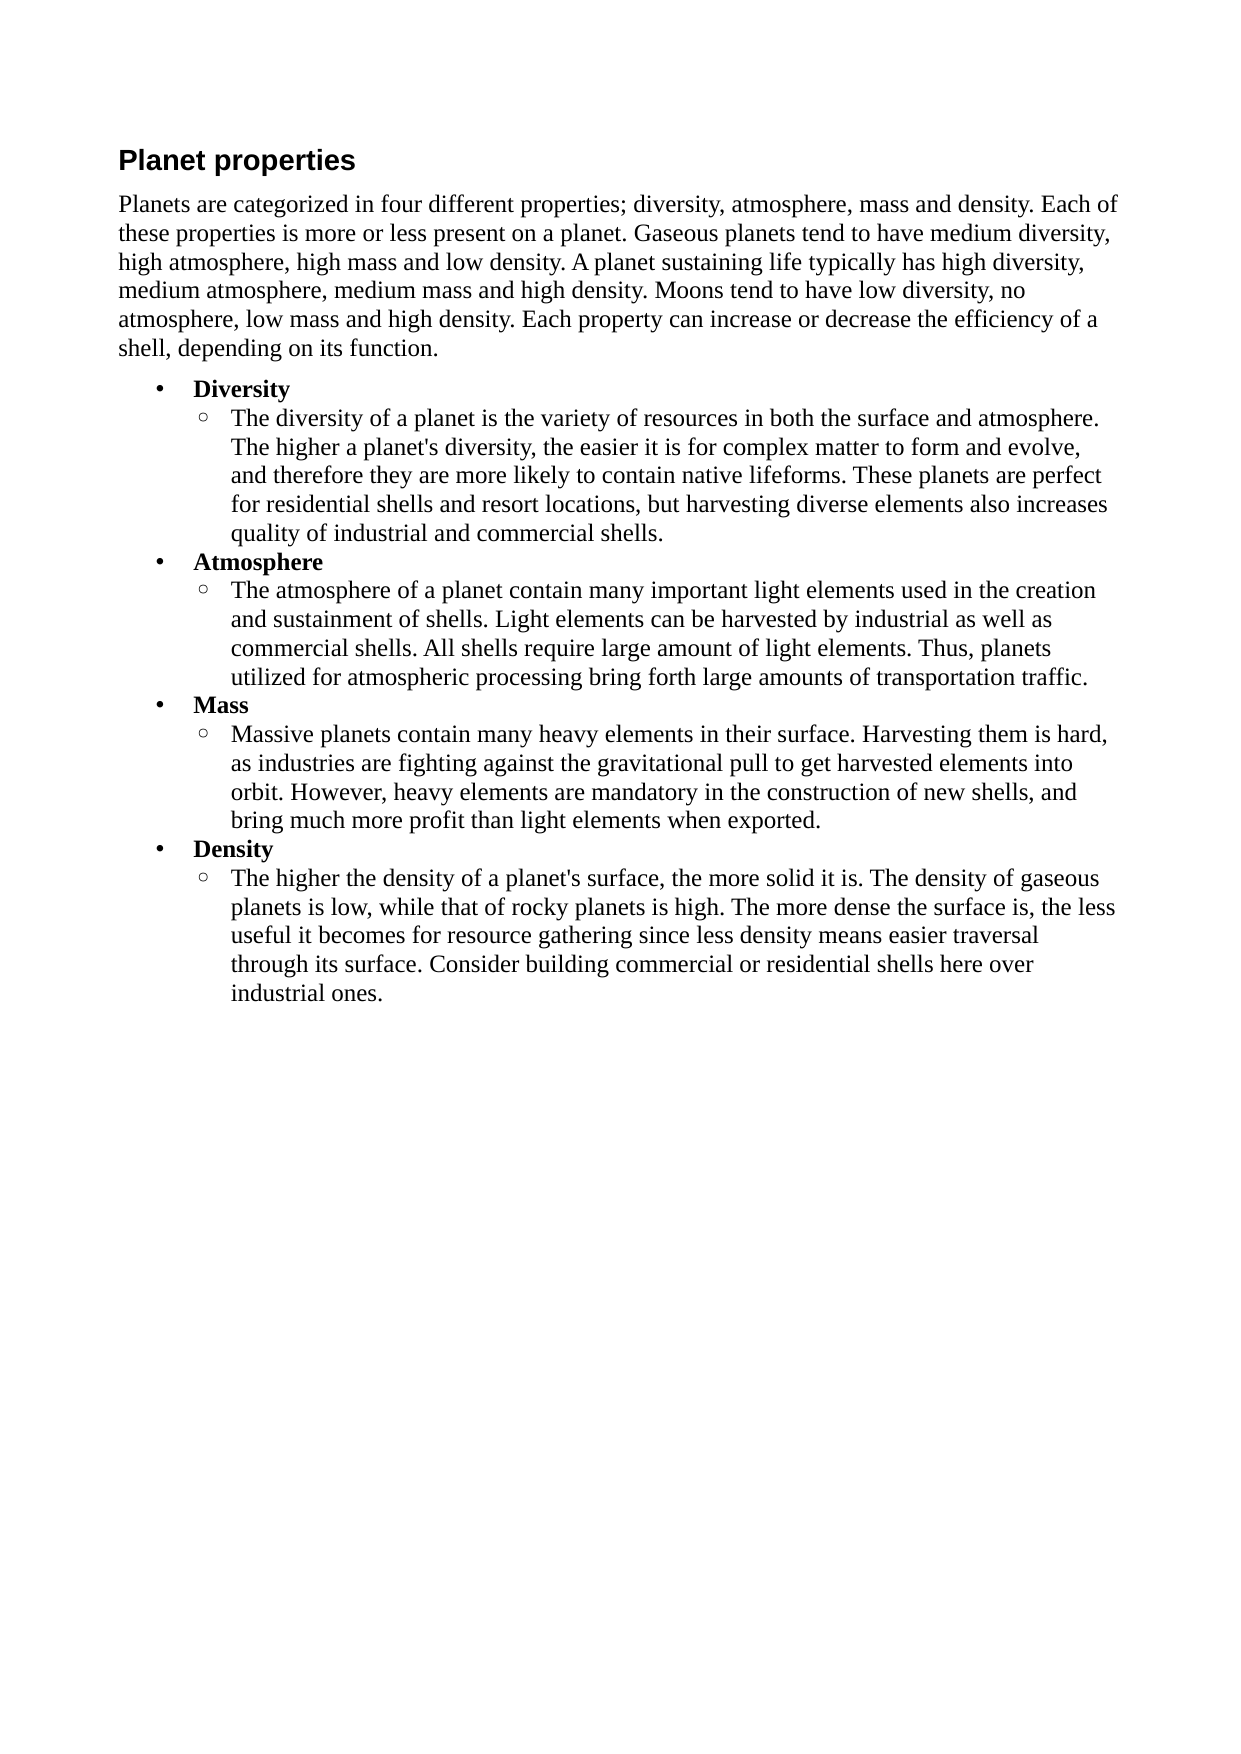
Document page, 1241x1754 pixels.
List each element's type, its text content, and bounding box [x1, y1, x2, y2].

list The atmosphere of a planet contain many important light elements used in the creation and sustainment of shells. Light elements can be harvested by industrial as well as commercial shells. All shells require large amount of light elements. Thus, planets utilized for atmospheric processing bring forth large amounts of transportation traffic. [193, 575, 1122, 690]
list Density [156, 834, 1122, 863]
list Atmosphere [156, 547, 1122, 575]
list The higher the density of a planet's surface, the more solid it is. The density of gaseous planets is low, while that of rocky planets is high. The more dense the surface is, the less useful it becomes for resource gathering since less density means easier traversal through its surface. Consider building commercial or residential shells here over industrial ones. [193, 863, 1122, 1007]
subtitle Planet properties [118, 143, 1122, 177]
text Planets are categorized in four different properties; diversity, atmosphere, mass and density. Each of these properties is more or less present on a planet. Gaseous planets tend to have medium diversity, high atmosphere, high mass and low density. A planet sustaining life typically has high diversity, medium atmosphere, medium mass and high density. Moons tend to have low diversity, no atmosphere, low mass and high density. Each property can increase or decrease the efficiency of a shell, depending on its function. [118, 189, 1122, 362]
list Diversity [156, 374, 1122, 403]
list Mass [156, 690, 1122, 719]
list Massive planets contain many heavy elements in their surface. Harvesting them is hard, as industries are fighting against the gravitational pull to get harvested elements into orbit. However, heavy elements are mandatory in the construction of new shells, and bring much more profit than light elements when exported. [193, 719, 1122, 834]
list The diversity of a planet is the variety of resources in both the surface and atmosphere. The higher a planet's diversity, the easier it is for complex matter to form and evolve, and therefore they are more likely to contain native lifeforms. These planets are perfect for residential shells and resort locations, but harvesting diverse elements also increases quality of industrial and commercial shells. [193, 403, 1122, 547]
